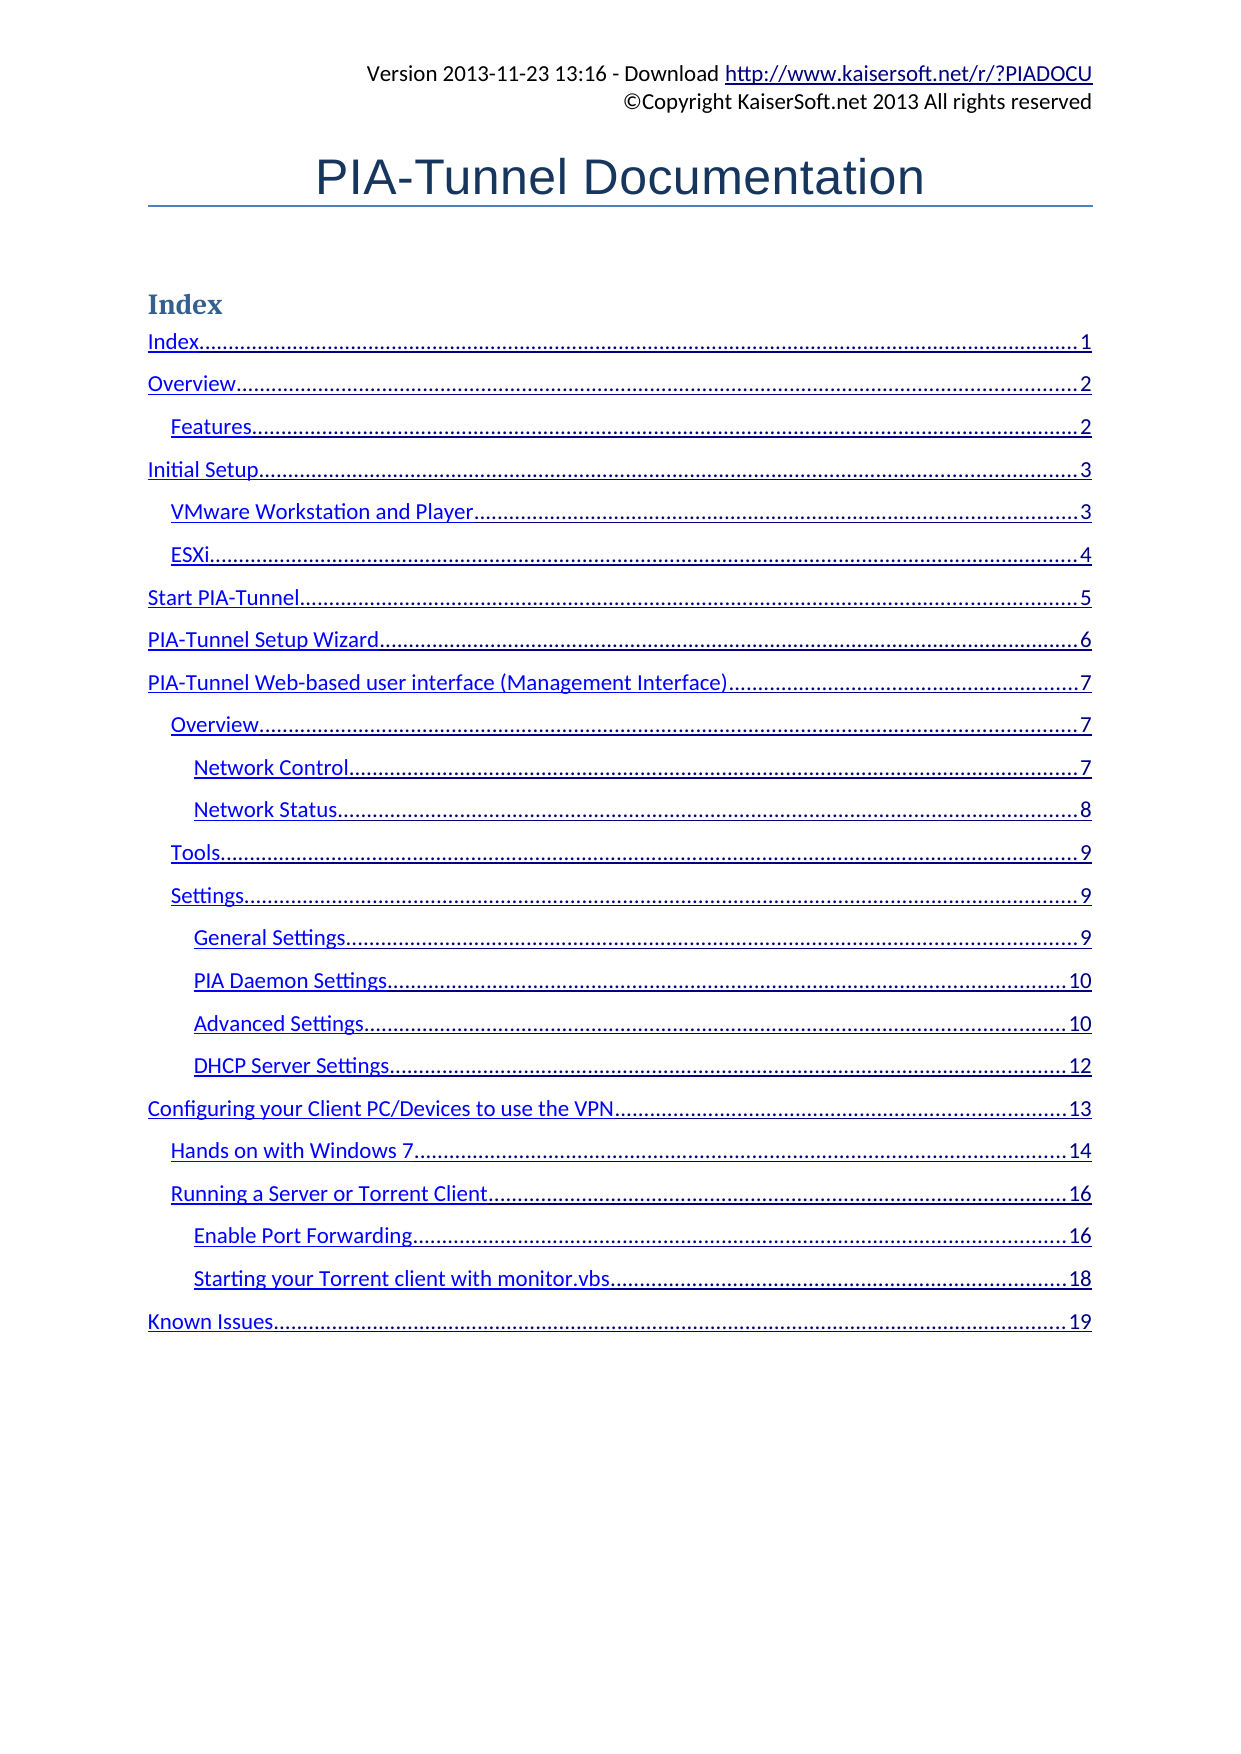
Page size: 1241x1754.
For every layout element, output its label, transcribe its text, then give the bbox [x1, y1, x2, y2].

text General Settings 9 [193, 923, 1093, 951]
text Network Status 8 [193, 796, 1093, 824]
text Configuring your Client PC/Devices to use the VPN 13 [148, 1094, 1093, 1122]
text Overview 7 [171, 710, 1093, 738]
text PIA Daemon Settings 10 [193, 966, 1093, 994]
text Starting your Torrent client with monitor.vbs 18 [193, 1264, 1093, 1292]
text ESXi 4 [171, 540, 1093, 568]
text Advanced Settings 10 [193, 1009, 1093, 1037]
text Settings 9 [171, 881, 1093, 909]
text PIA-Tunnel Web-based user interface (Management Interface) 7 [148, 668, 1093, 696]
text Initial Setup 3 [148, 455, 1093, 483]
text Index [148, 288, 1093, 322]
text Network Control 7 [193, 753, 1093, 781]
text PIA-Tunnel Setup Wizard 6 [148, 625, 1093, 653]
text Running a Server or Torrent Client 16 [171, 1179, 1093, 1207]
text Tools 9 [171, 838, 1093, 866]
text Start PIA-Tunnel 5 [148, 583, 1093, 611]
text Index 1 [148, 327, 1093, 355]
text Known Issues 19 [148, 1307, 1093, 1335]
text Enable Port Forwarding 16 [193, 1222, 1093, 1250]
text Hands on with Windows 7 14 [171, 1136, 1093, 1164]
text PIA-Tunnel Documentation [148, 148, 1093, 205]
text DHCP Server Settings 12 [193, 1051, 1093, 1079]
text Overview 2 [148, 369, 1093, 398]
text Features 2 [171, 412, 1093, 440]
text VMware Workstation and Player 3 [171, 497, 1093, 525]
